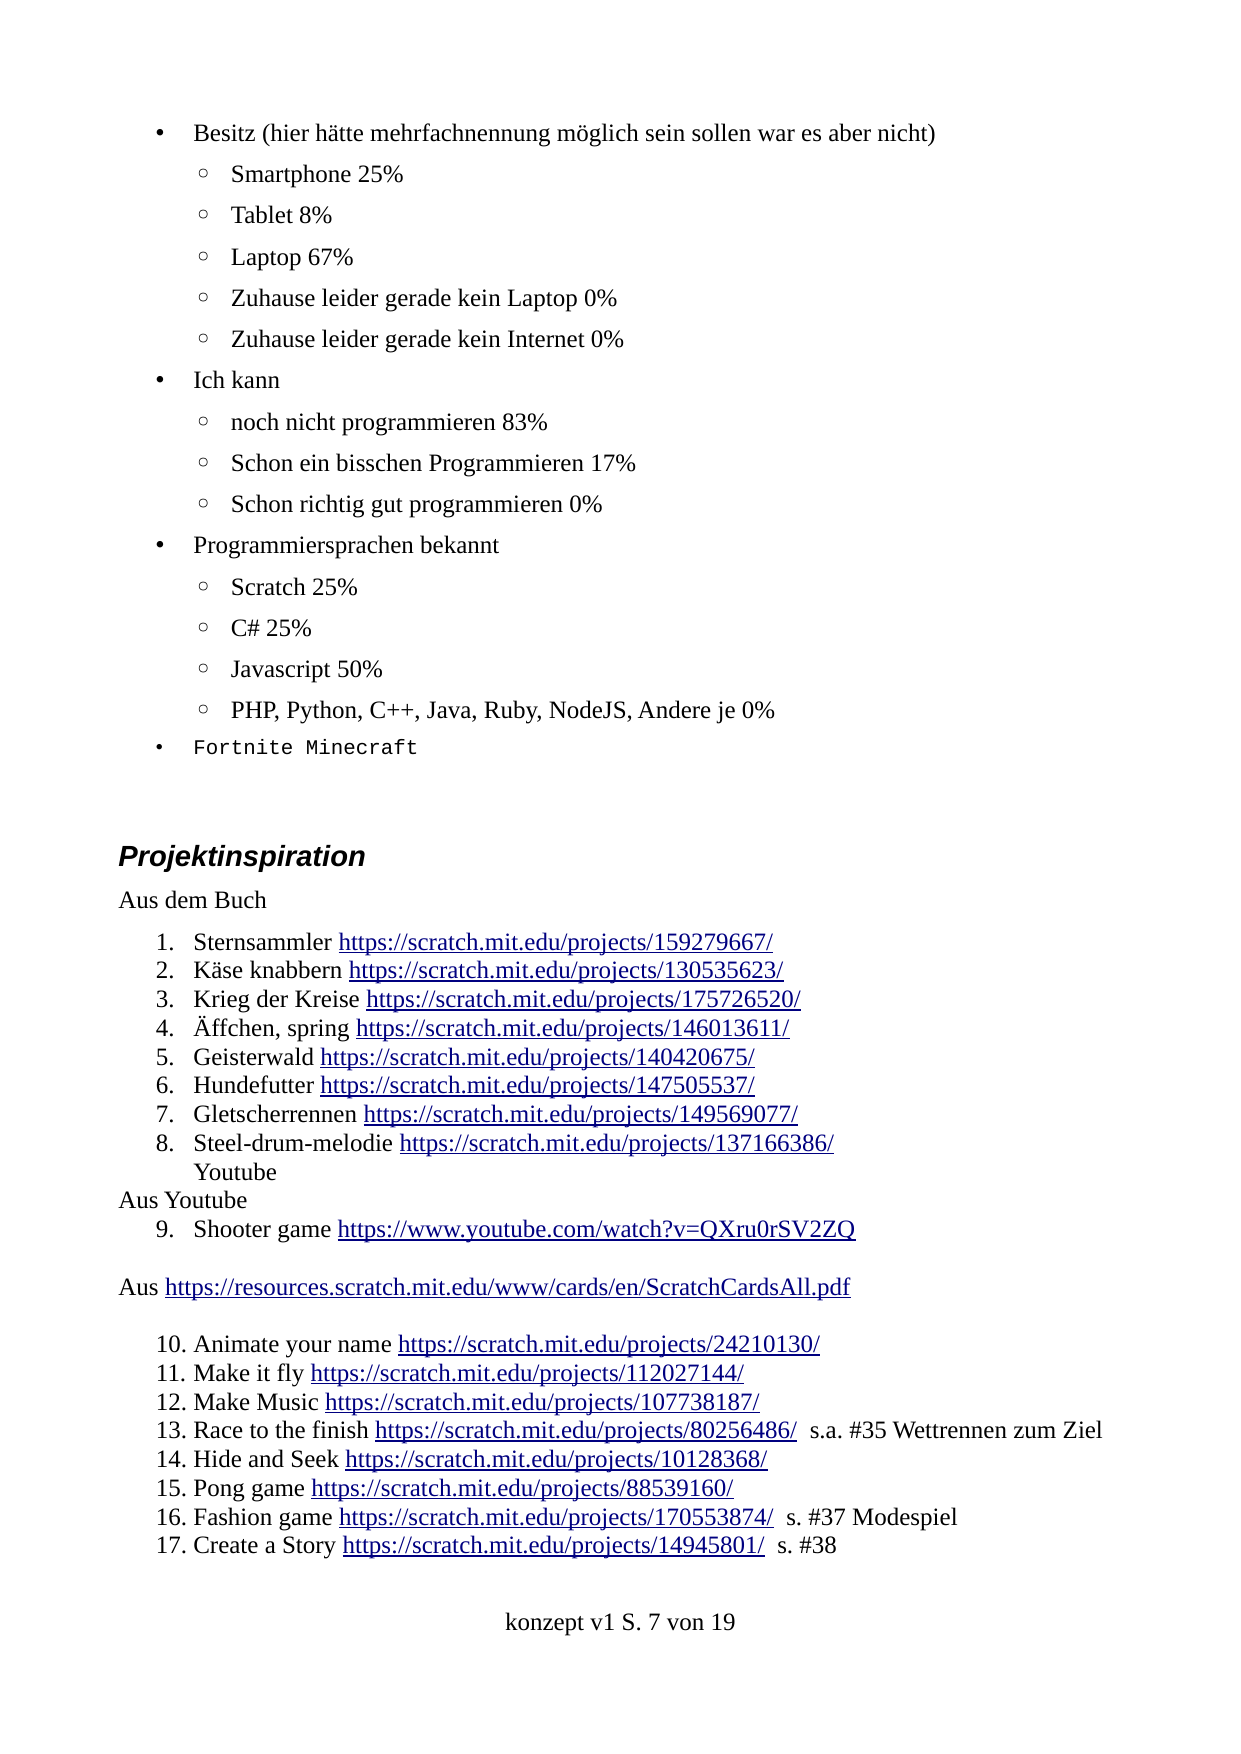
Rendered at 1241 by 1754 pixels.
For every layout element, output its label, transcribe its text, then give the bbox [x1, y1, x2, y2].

list Sternsammler https://scratch.mit.edu/projects/159279667/ [156, 927, 1122, 955]
list Tablet 8% [193, 201, 1122, 229]
list Hide and Seek https://scratch.mit.edu/projects/10128368/ [156, 1444, 1122, 1473]
list Laptop 67% [193, 242, 1122, 271]
list Animate your name https://scratch.mit.edu/projects/24210130/ [156, 1329, 1122, 1358]
list Make it fly https://scratch.mit.edu/projects/112027144/ [156, 1358, 1122, 1387]
list Käse knabbern https://scratch.mit.edu/projects/130535623/ [156, 955, 1122, 984]
list Hundefutter https://scratch.mit.edu/projects/147505537/ [156, 1070, 1122, 1099]
list Race to the finish https://scratch.mit.edu/projects/80256486/ s.a. #35 Wettrennen zum Ziel [156, 1415, 1122, 1444]
list Youtube [156, 1157, 1122, 1185]
list Javascript 50% [193, 654, 1122, 683]
list Make Music https://scratch.mit.edu/projects/107738187/ [156, 1387, 1122, 1415]
text Aus dem Buch [118, 885, 1122, 914]
list Schon ein bisschen Programmieren 17% [193, 448, 1122, 477]
list Ich kann [156, 366, 1122, 394]
list Geisterwald https://scratch.mit.edu/projects/140420675/ [156, 1042, 1122, 1070]
list Äffchen, spring https://scratch.mit.edu/projects/146013611/ [156, 1013, 1122, 1042]
list Zuhause leider gerade kein Laptop 0% [193, 283, 1122, 312]
list Scratch 25% [193, 572, 1122, 601]
list Zuhause leider gerade kein Internet 0% [193, 324, 1122, 353]
list Gletscherrennen https://scratch.mit.edu/projects/149569077/ [156, 1099, 1122, 1128]
list Programmiersprachen bekannt [156, 531, 1122, 559]
list C# 25% [193, 613, 1122, 642]
list noch nicht programmieren 83% [193, 407, 1122, 436]
list Schon richtig gut programmieren 0% [193, 489, 1122, 518]
list Shooter game https://www.youtube.com/watch?v=QXru0rSV2ZQ [156, 1214, 1122, 1243]
list Fashion game https://scratch.mit.edu/projects/170553874/ s. #37 Modespiel [156, 1502, 1122, 1530]
list Besitz (hier hätte mehrfachnennung möglich sein sollen war es aber nicht) [156, 118, 1122, 147]
list Fortnite Minecraft [156, 737, 1122, 761]
list Steel-drum-melodie https://scratch.mit.edu/projects/137166386/ [156, 1128, 1122, 1157]
list PHP, Python, C++, Java, Ruby, NodeJS, Andere je 0% [193, 696, 1122, 724]
subtitle Projektinspiration [118, 839, 1122, 873]
list Create a Story https://scratch.mit.edu/projects/14945801/ s. #38 [156, 1530, 1122, 1559]
text Aus https://resources.scratch.mit.edu/www/cards/en/ScratchCardsAll.pdf [118, 1272, 1122, 1300]
text Aus Youtube [118, 1185, 1122, 1214]
list Pong game https://scratch.mit.edu/projects/88539160/ [156, 1473, 1122, 1502]
list Smartphone 25% [193, 159, 1122, 188]
list Krieg der Kreise https://scratch.mit.edu/projects/175726520/ [156, 984, 1122, 1013]
